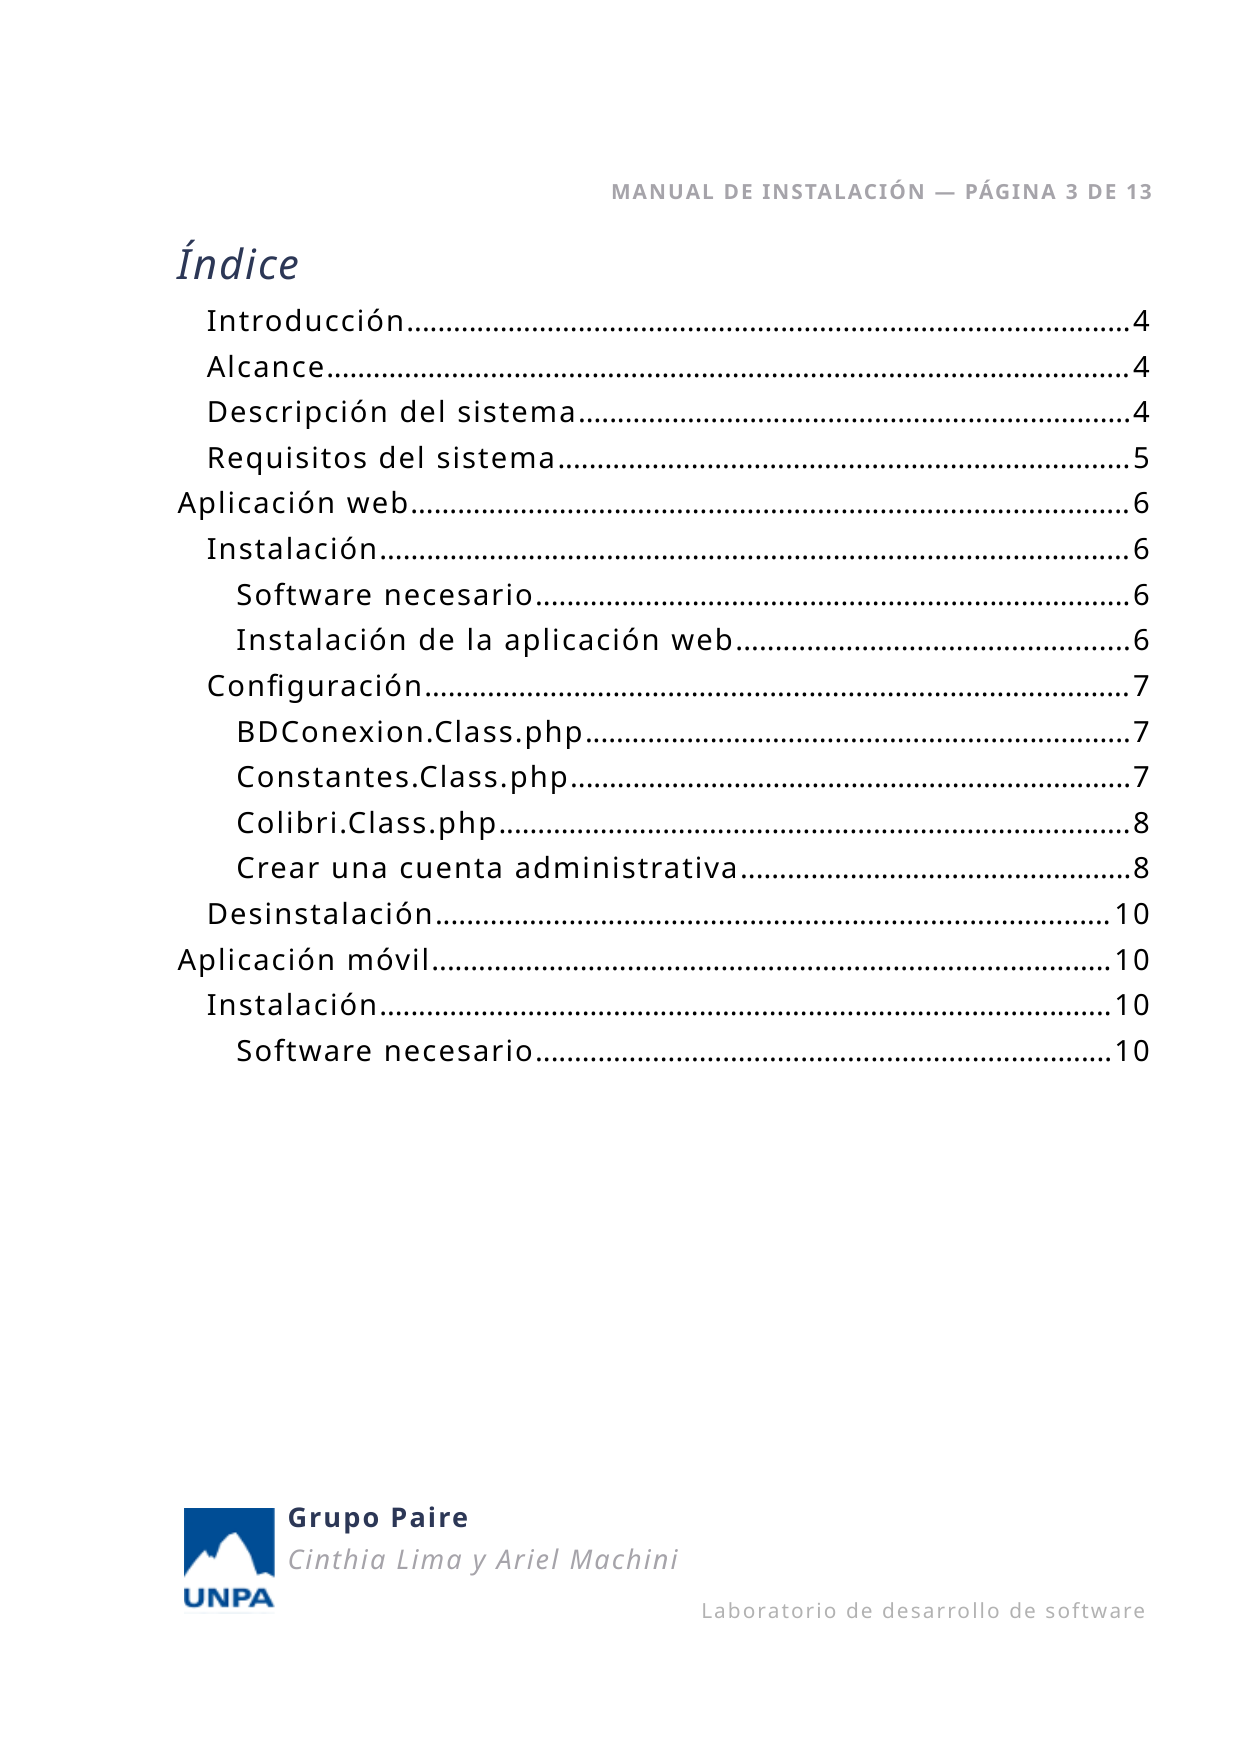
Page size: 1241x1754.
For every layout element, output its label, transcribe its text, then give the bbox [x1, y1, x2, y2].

text Crear una cuenta administrativa 8 [236, 848, 1152, 887]
text Índice [177, 235, 1152, 292]
text Constantes.Class.php 7 [236, 757, 1152, 796]
text Introducción 4 [207, 300, 1152, 340]
text Instalación 10 [207, 985, 1152, 1024]
text Software necesario 6 [236, 574, 1152, 614]
text Software necesario 10 [236, 1030, 1152, 1070]
text Alcance 4 [207, 346, 1152, 386]
text Instalación de la aplicación web 6 [236, 620, 1152, 659]
text BDConexion.Class.php 7 [236, 711, 1152, 751]
text Aplicación móvil 10 [177, 939, 1152, 979]
text Instalación 6 [207, 528, 1152, 568]
text Descripción del sistema 4 [207, 392, 1152, 431]
text Requisitos del sistema 5 [207, 437, 1152, 477]
text Aplicación web 6 [177, 483, 1152, 522]
text Colibri.Class.php 8 [236, 802, 1152, 842]
text Configuración 7 [207, 665, 1152, 705]
text Desinstalación 10 [207, 893, 1152, 933]
picture [184, 1508, 275, 1614]
